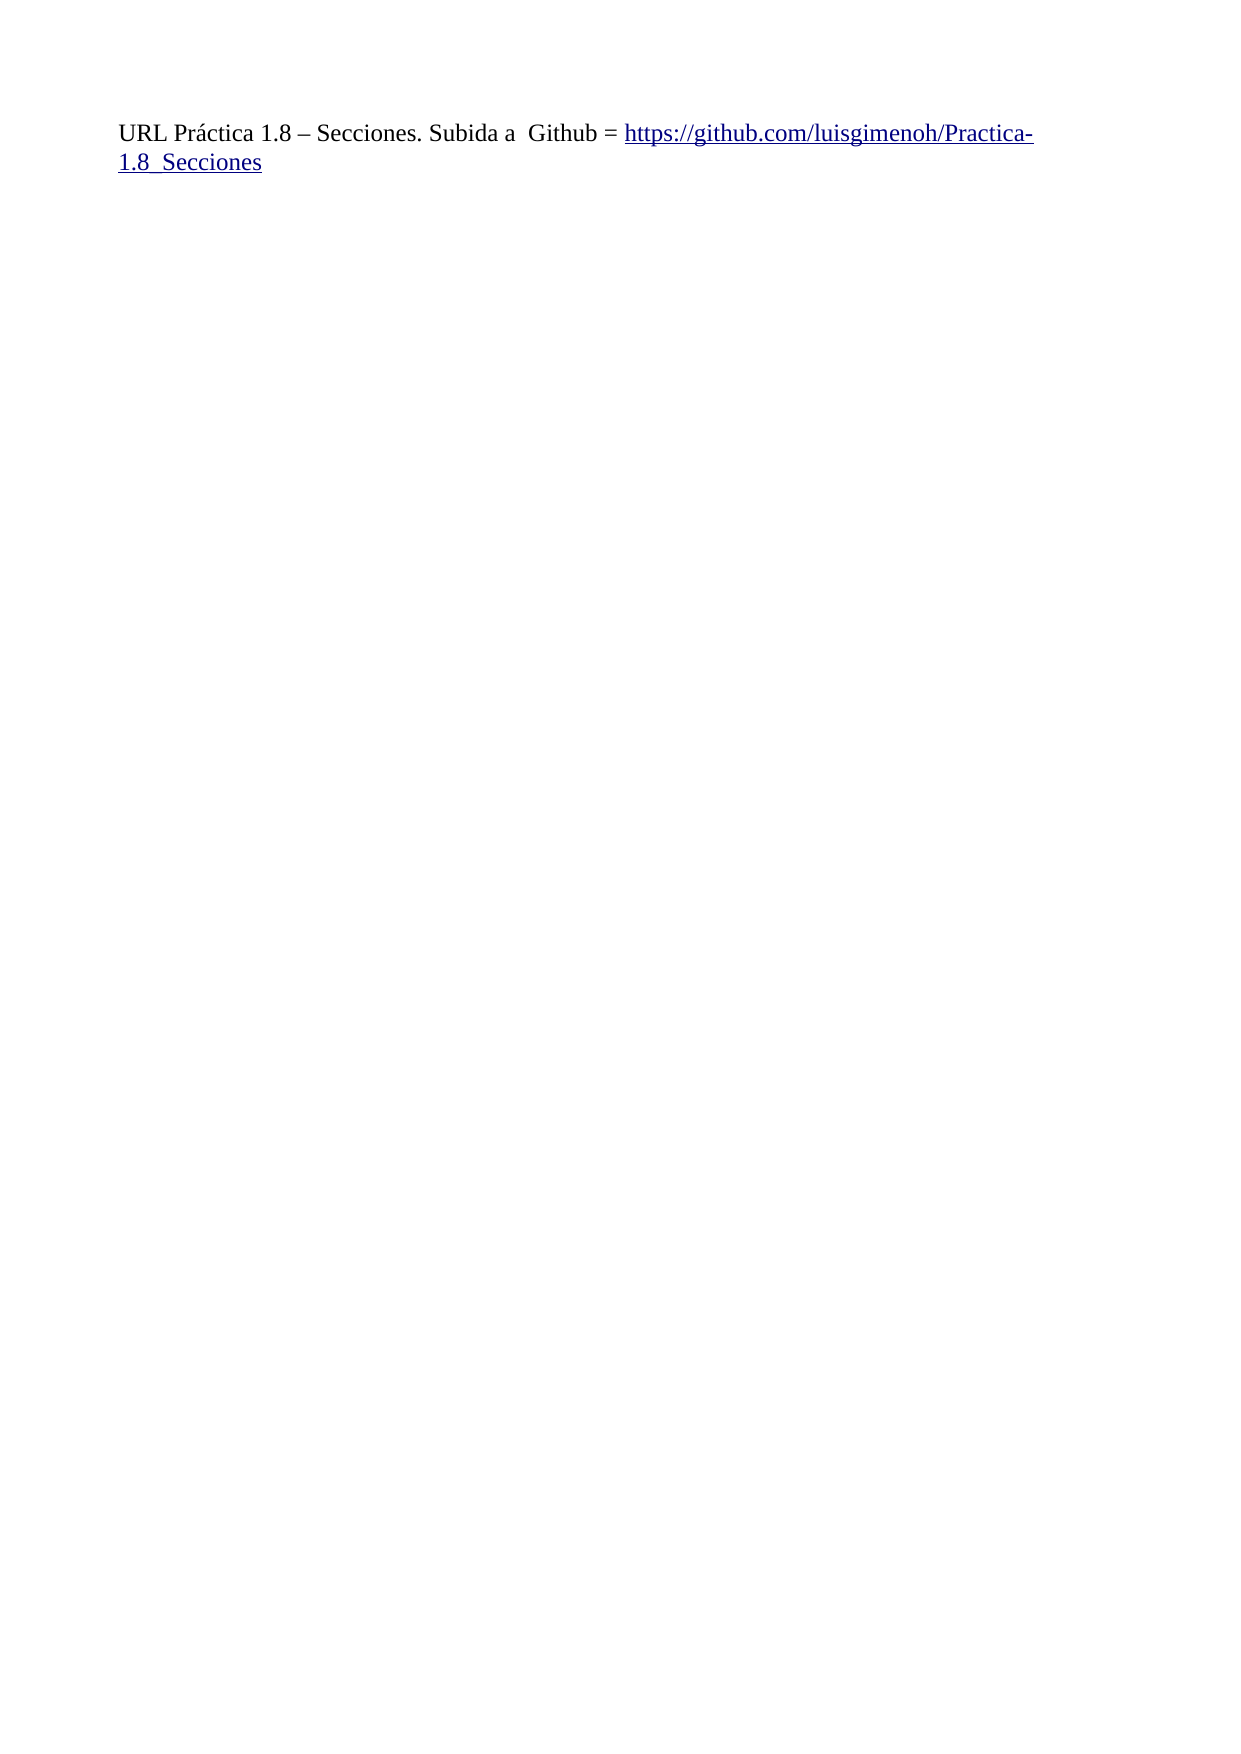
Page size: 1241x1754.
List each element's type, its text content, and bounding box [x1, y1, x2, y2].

text URL Práctica 1.8 – Secciones. Subida a Github = https://github.com/luisgimenoh/Practica-1.8_Secciones [118, 118, 1122, 176]
